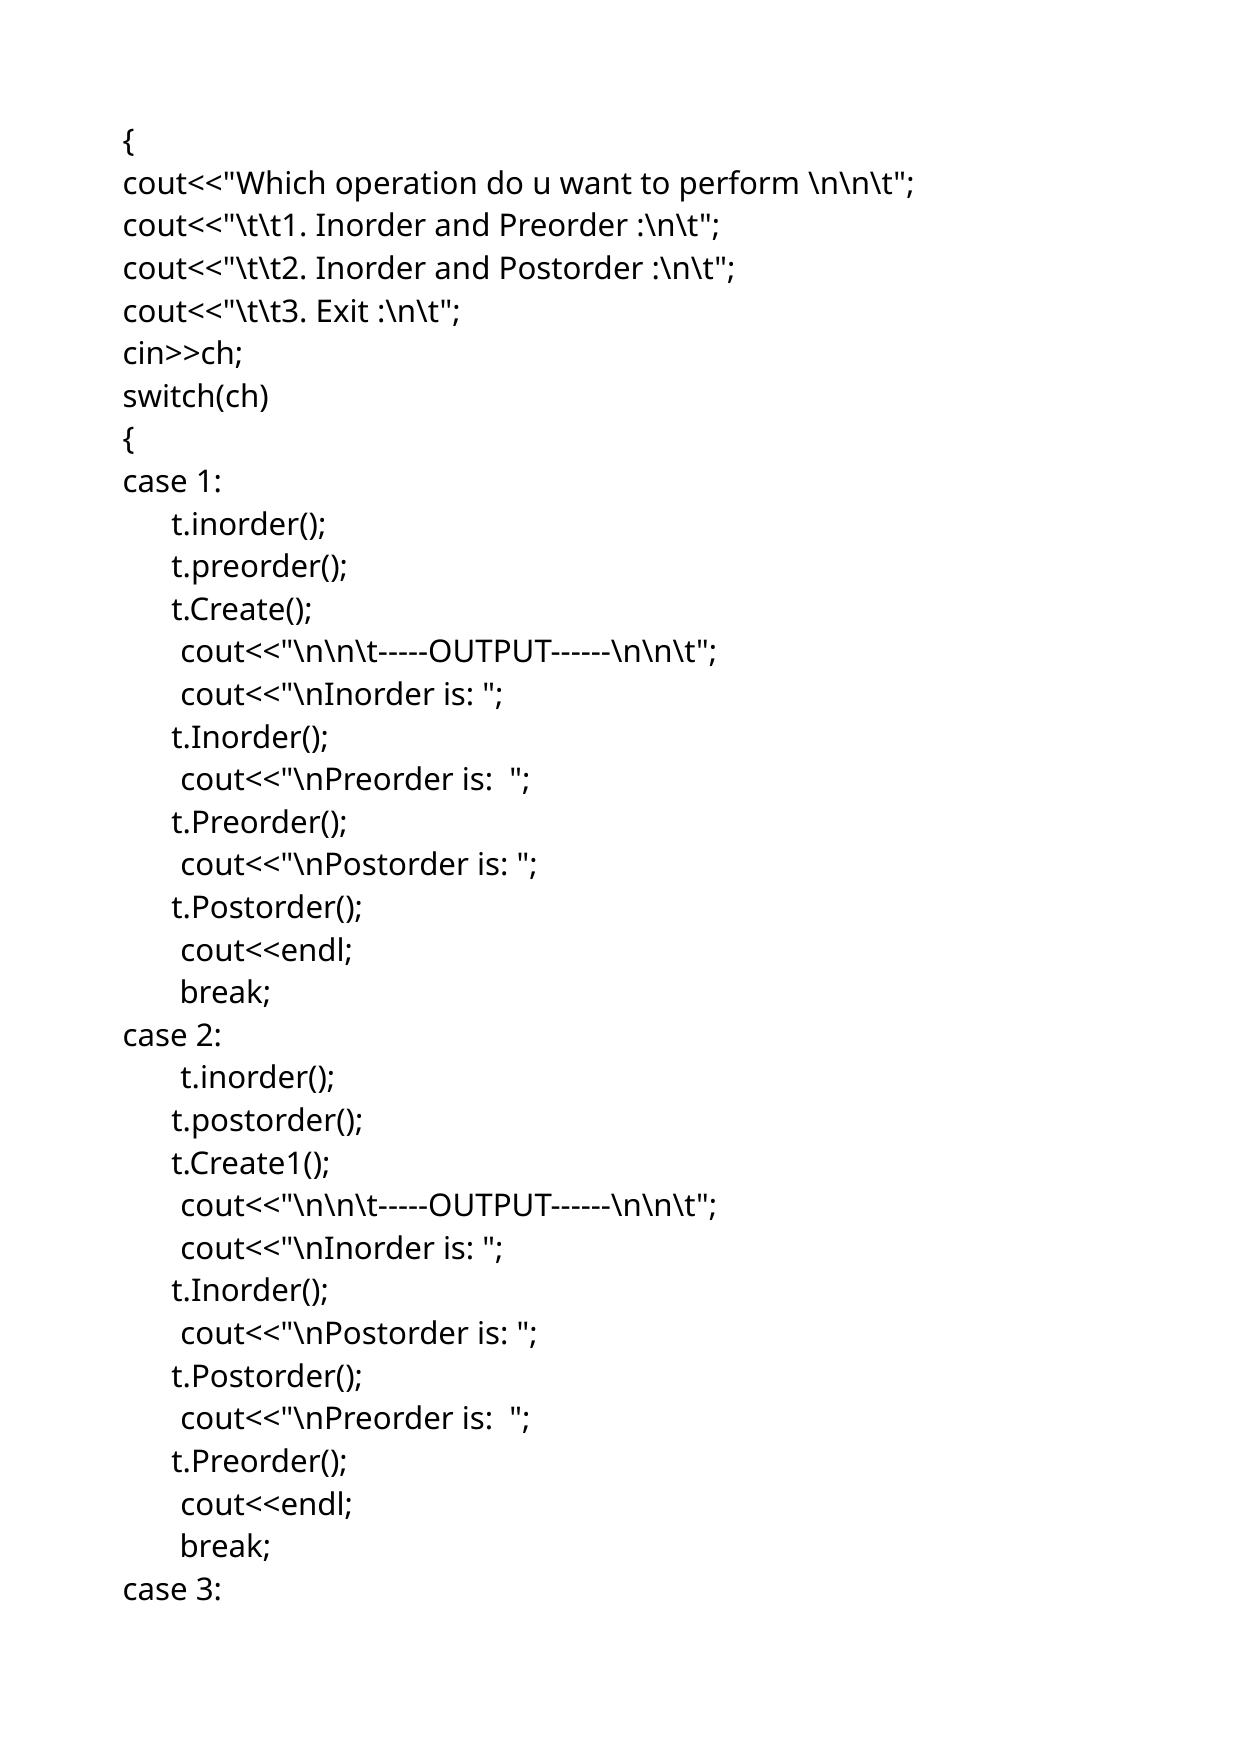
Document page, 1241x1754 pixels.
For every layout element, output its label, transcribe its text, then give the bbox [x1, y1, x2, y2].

text t.Inorder(); [106, 714, 1167, 757]
text t.Create(); [106, 587, 1167, 629]
text cout<<"\nPostorder is: "; [106, 1311, 1167, 1354]
text cout<<"Which operation do u want to perform \n\n\t"; [106, 161, 1167, 203]
text t.Postorder(); [106, 885, 1167, 928]
text cout<<"\t\t2. Inorder and Postorder :\n\t"; [106, 246, 1167, 288]
text cout<<"\t\t3. Exit :\n\t"; [106, 288, 1167, 331]
text cout<<"\t\t1. Inorder and Preorder :\n\t"; [106, 203, 1167, 246]
text cout<<"\nPreorder is: "; [106, 1396, 1167, 1439]
text cout<<"\nInorder is: "; [106, 672, 1167, 714]
text t.Preorder(); [106, 800, 1167, 842]
text cin>>ch; [106, 331, 1167, 374]
text case 3: [106, 1567, 1167, 1609]
text break; [106, 970, 1167, 1013]
text cout<<"\n\n\t-----OUTPUT------\n\n\t"; [106, 629, 1167, 672]
text cout<<"\nPreorder is: "; [106, 757, 1167, 800]
text t.inorder(); [106, 1055, 1167, 1098]
text cout<<"\nPostorder is: "; [106, 842, 1167, 885]
text cout<<"\n\n\t-----OUTPUT------\n\n\t"; [106, 1183, 1167, 1226]
text t.preorder(); [106, 544, 1167, 587]
text { [106, 118, 1167, 161]
text t.Postorder(); [106, 1354, 1167, 1396]
text t.Inorder(); [106, 1268, 1167, 1311]
text { [106, 416, 1167, 459]
text cout<<"\nInorder is: "; [106, 1226, 1167, 1268]
text case 2: [106, 1013, 1167, 1055]
text cout<<endl; [106, 1481, 1167, 1524]
text t.Preorder(); [106, 1439, 1167, 1481]
text case 1: [106, 459, 1167, 502]
text break; [106, 1524, 1167, 1567]
text cout<<endl; [106, 928, 1167, 970]
text t.Create1(); [106, 1141, 1167, 1183]
text switch(ch) [106, 374, 1167, 416]
text t.postorder(); [106, 1098, 1167, 1141]
text t.inorder(); [106, 502, 1167, 544]
